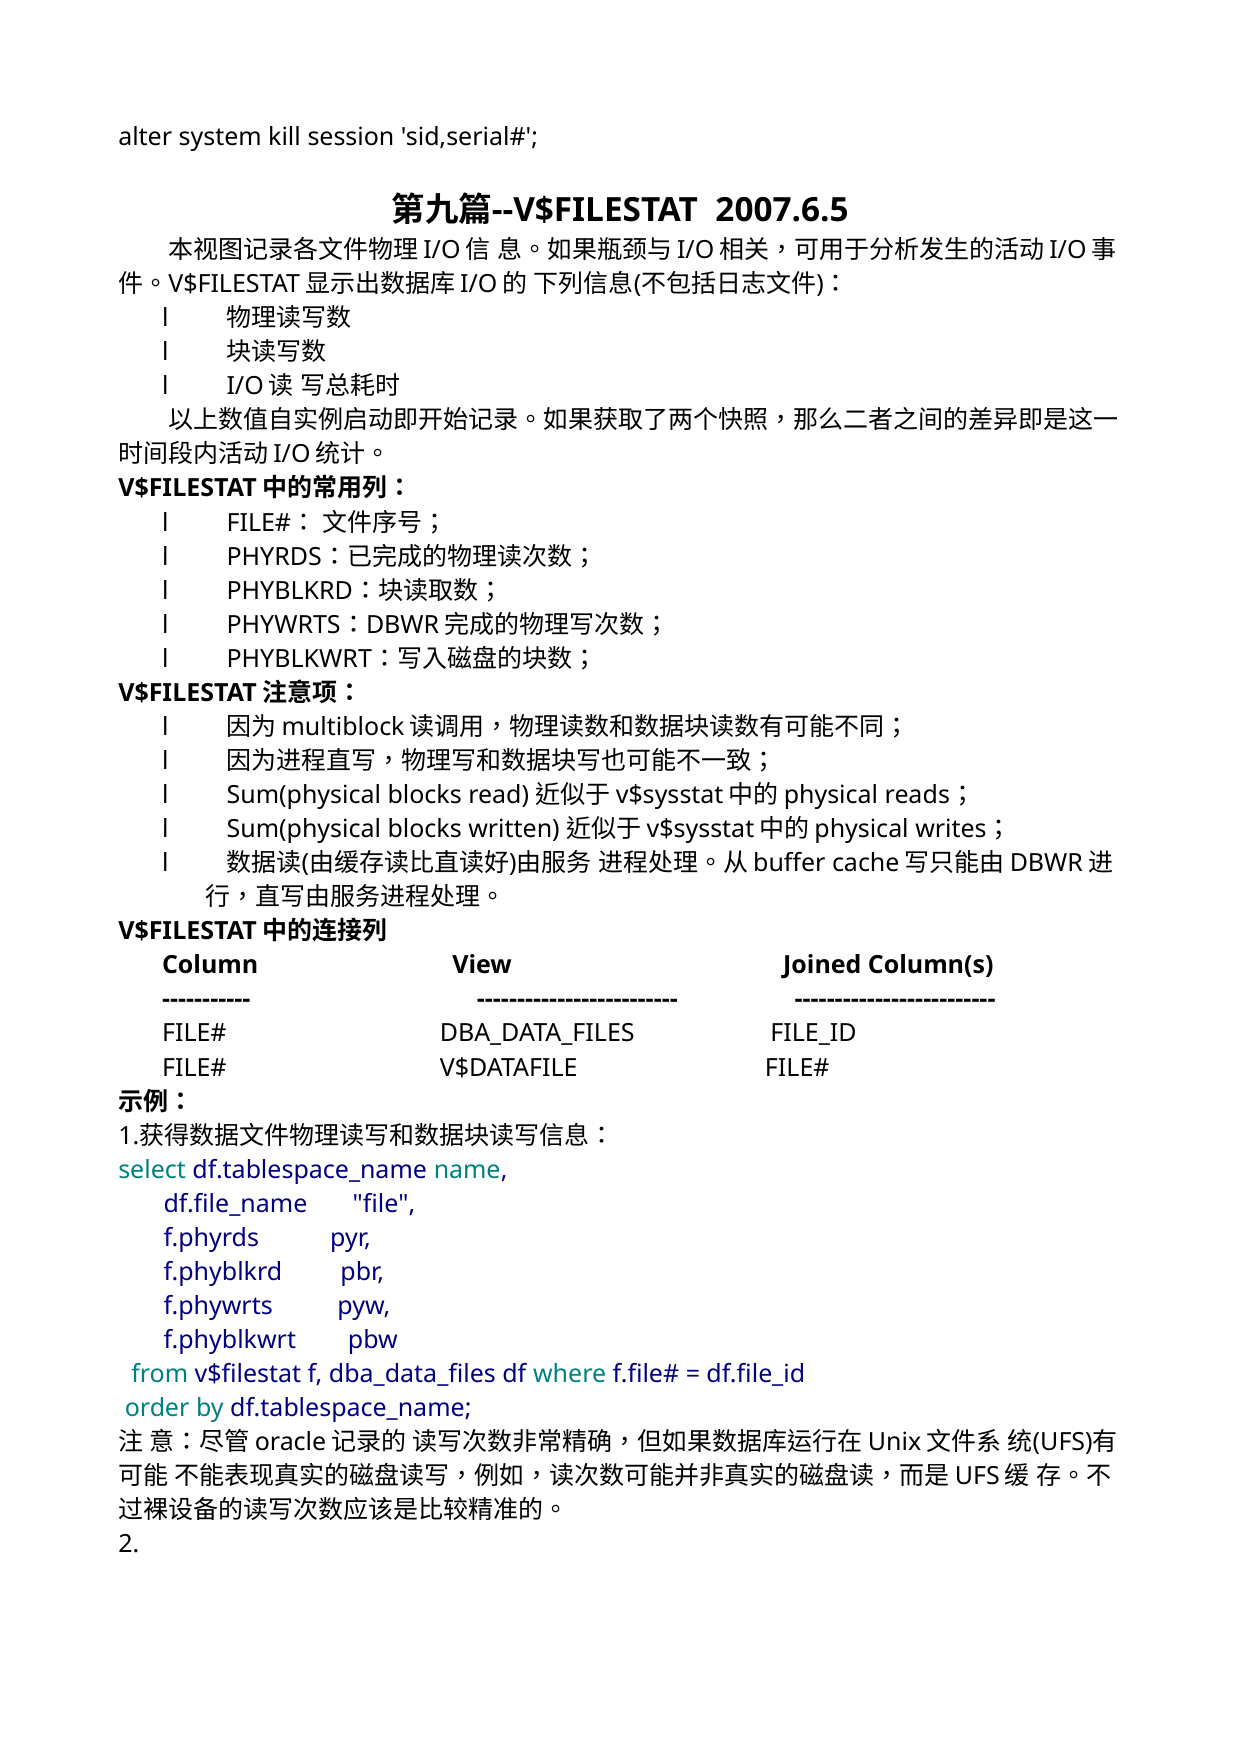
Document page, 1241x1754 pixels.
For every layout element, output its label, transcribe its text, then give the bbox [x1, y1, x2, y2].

text l 因为进程直写，物理写和数据块写也可能不一致； [162, 743, 1122, 777]
text select df.tablespace_name name, [118, 1151, 1122, 1185]
text f.phyrds pyr, [118, 1219, 1122, 1253]
text f.phyblkwrt pbw [118, 1322, 1122, 1356]
text Column View Joined Column(s) [118, 947, 1122, 981]
text alter system kill session 'sid,serial#'; [118, 118, 1122, 152]
text V$FILESTAT注意项： [118, 674, 1122, 708]
text l PHYBLKWRT：写入磁盘的块数； [162, 640, 1122, 674]
text 1.获得数据文件物理读写和数据块读写信息： [118, 1117, 1122, 1151]
text l I/O读 写总耗时 [162, 368, 1122, 402]
text V$FILESTAT中的常用列： [118, 470, 1122, 504]
text 2. [118, 1526, 1122, 1560]
text 注 意：尽管oracle记录的 读写次数非常精确，但如果数据库运行在Unix文件系 统(UFS)有可能 不能表现真实的磁盘读写，例如，读次数可能并非真实的磁盘读，而是UFS缓 存。不过裸设备的读写次数应该是比较精准的。 [118, 1424, 1122, 1526]
text 第九篇--V$FILESTAT 2007.6.5 [118, 186, 1122, 232]
text 示例： [118, 1083, 1122, 1117]
text l FILE#： 文件序号； [162, 504, 1122, 538]
text l Sum(physical blocks read) 近似于v$sysstat中的physical reads； [162, 777, 1122, 811]
text l Sum(physical blocks written) 近似于v$sysstat中的physical writes； [162, 811, 1122, 845]
text df.file_name "file", [118, 1185, 1122, 1219]
text l 物理读写数 [162, 300, 1122, 334]
text l 数据读(由缓存读比直读好)由服务 进程处理。从buffer cache写只能由DBWR进行，直写由服务进程处理。 [162, 845, 1122, 913]
text FILE# V$DATAFILE FILE# [118, 1049, 1122, 1083]
text l PHYBLKRD：块读取数； [162, 572, 1122, 606]
text f.phywrts pyw, [118, 1288, 1122, 1322]
text order by df.tablespace_name; [118, 1390, 1122, 1424]
text l PHYRDS：已完成的物理读次数； [162, 538, 1122, 572]
text 本视图记录各文件物理I/O信 息。如果瓶颈与I/O相关，可用于分析发生的活动I/O事 件。V$FILESTAT显示出数据库I/O的 下列信息(不包括日志文件)： [118, 232, 1122, 300]
text V$FILESTAT中的连接列 [118, 913, 1122, 947]
text 以上数值自实例启动即开始记录。如果获取了两个快照，那么二者之间的差异即是这一时间段内活动I/O统计。 [118, 402, 1122, 470]
text l PHYWRTS：DBWR完成的物理写次数； [162, 606, 1122, 640]
text from v$filestat f, dba_data_files df where f.file# = df.file_id [118, 1356, 1122, 1390]
text f.phyblkrd pbr, [118, 1253, 1122, 1288]
text l 块读写数 [162, 334, 1122, 368]
text ----------- ------------------------- ------------------------- [118, 981, 1122, 1015]
text FILE# DBA_DATA_FILES FILE_ID [118, 1015, 1122, 1049]
text l 因为multiblock读调用，物理读数和数据块读数有可能不同； [162, 708, 1122, 743]
